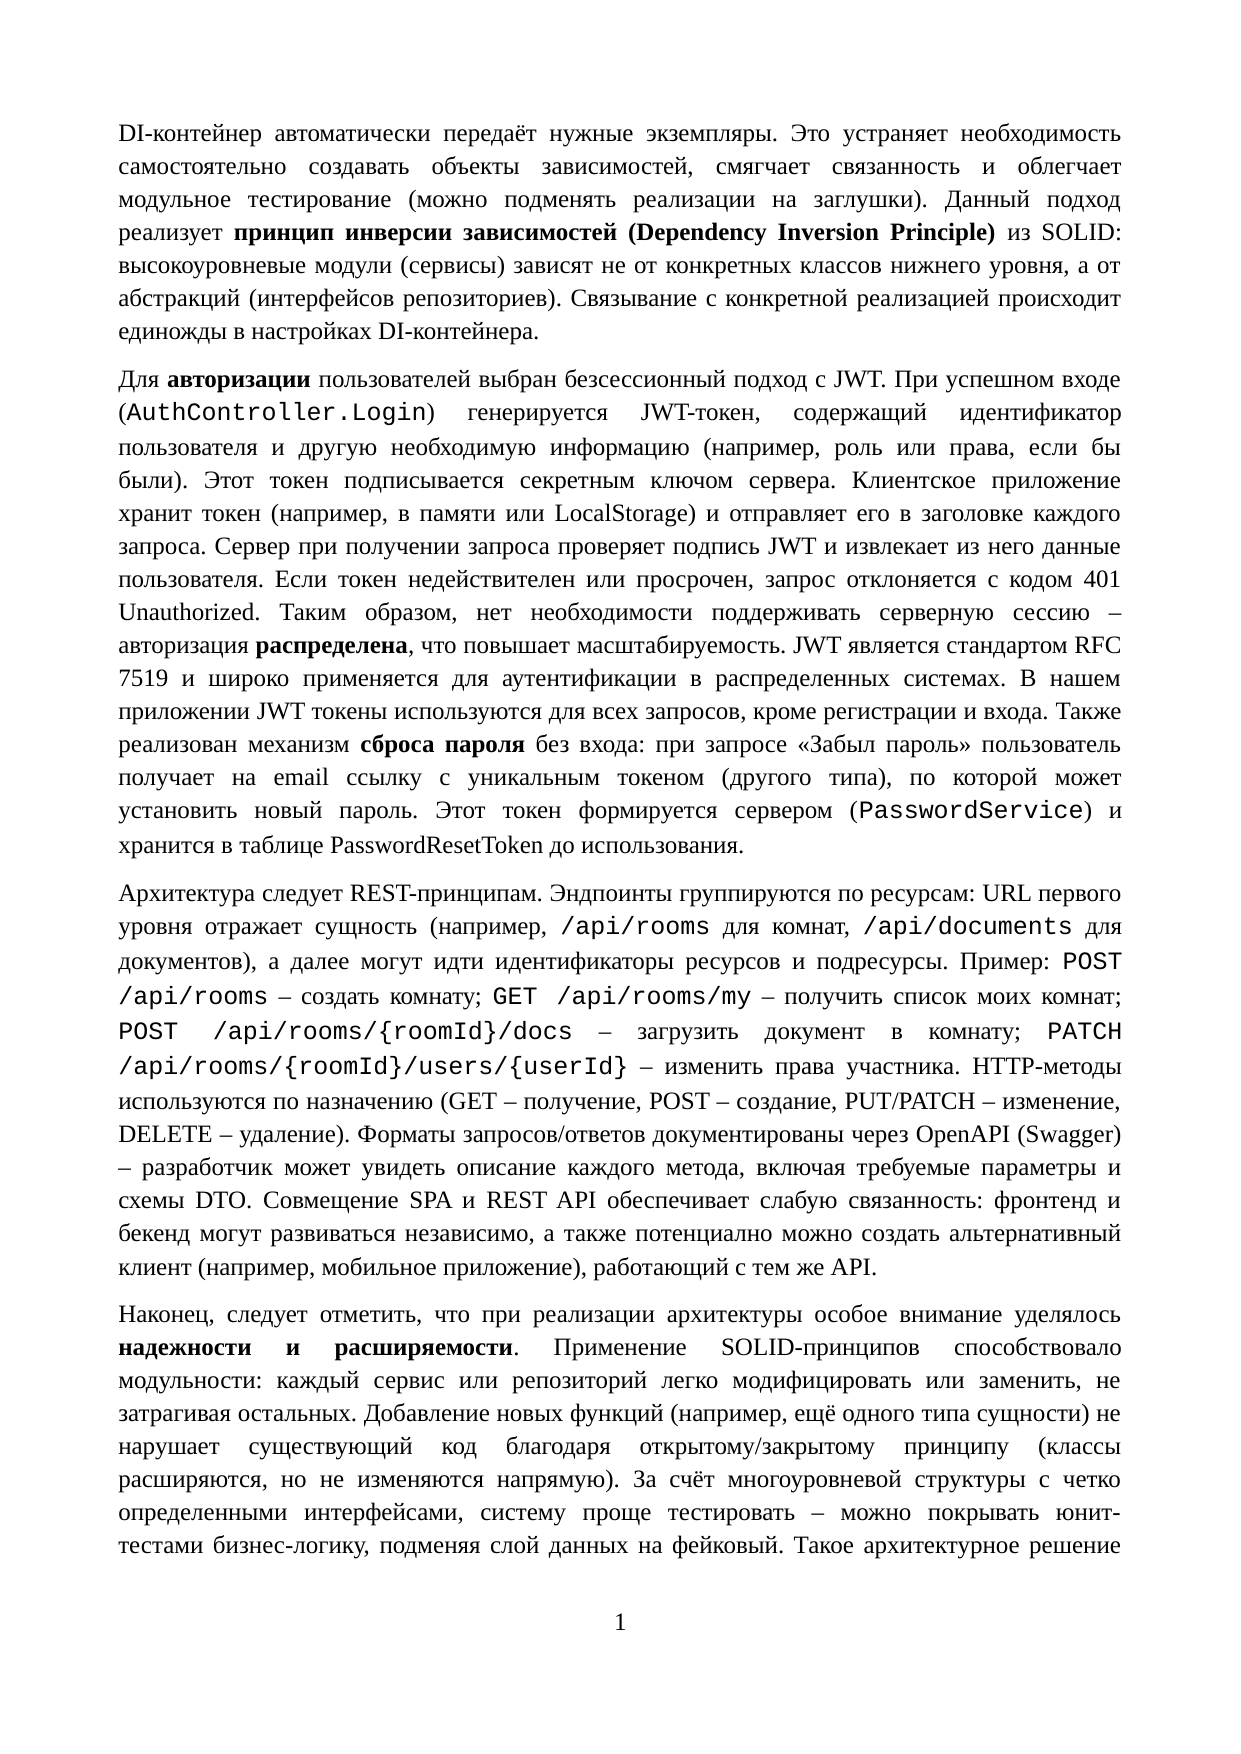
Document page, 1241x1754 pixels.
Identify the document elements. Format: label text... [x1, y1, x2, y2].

text Наконец, следует отметить, что при реализации архитектуры особое внимание уделялось надежности и расширяемости. Применение SOLID-принципов способствовало модульности: каждый сервис или репозиторий легко модифицировать или заменить, не затрагивая остальных. Добавление новых функций (например, ещё одного типа сущности) не нарушает существующий код благодаря открытому/закрытому принципу (классы расширяются, но не изменяются напрямую). За счёт многоуровневой структуры с четко определенными интерфейсами, систему проще тестировать – можно покрывать юнит-тестами бизнес-логику, подменяя слой данных на фейковый. Такое архитектурное решение [118, 1299, 1122, 1559]
text Для авторизации пользователей выбран безсессионный подход с JWT. При успешном входе (AuthController.Login) генерируется JWT-токен, содержащий идентификатор пользователя и другую необходимую информацию (например, роль или права, если бы были). Этот токен подписывается секретным ключом сервера. Клиентское приложение хранит токен (например, в памяти или LocalStorage) и отправляет его в заголовке каждого запроса. Сервер при получении запроса проверяет подпись JWT и извлекает из него данные пользователя. Если токен недействителен или просрочен, запрос отклоняется с кодом 401 Unauthorized. Таким образом, нет необходимости поддерживать серверную сессию – авторизация распределена, что повышает масштабируемость. JWT является стандартом RFC 7519 и широко применяется для аутентификации в распределенных системах. В нашем приложении JWT токены используются для всех запросов, кроме регистрации и входа. Также реализован механизм сброса пароля без входа: при запросе «Забыл пароль» пользователь получает на email ссылку с уникальным токеном (другого типа), по которой может установить новый пароль. Этот токен формируется сервером (PasswordService) и хранится в таблице PasswordResetToken до использования. [118, 364, 1122, 859]
text Архитектура следует REST-принципам. Эндпоинты группируются по ресурсам: URL первого уровня отражает сущность (например, /api/rooms для комнат, /api/documents для документов), а далее могут идти идентификаторы ресурсов и подресурсы. Пример: POST /api/rooms – создать комнату; GET /api/rooms/my – получить список моих комнат; POST /api/rooms/{roomId}/docs – загрузить документ в комнату; PATCH /api/rooms/{roomId}/users/{userId} – изменить права участника. HTTP-методы используются по назначению (GET – получение, POST – создание, PUT/PATCH – изменение, DELETE – удаление). Форматы запросов/ответов документированы через OpenAPI (Swagger) – разработчик может увидеть описание каждого метода, включая требуемые параметры и схемы DTO. Совмещение SPA и REST API обеспечивает слабую связанность: фронтенд и бекенд могут развиваться независимо, а также потенциално можно создать альтернативный клиент (например, мобильное приложение), работающий с тем же API. [118, 878, 1122, 1280]
text DI-контейнер автоматически передаёт нужные экземпляры. Это устраняет необходимость самостоятельно создавать объекты зависимостей, смягчает связанность и облегчает модульное тестирование (можно подменять реализации на заглушки). Данный подход реализует принцип инверсии зависимостей (Dependency Inversion Principle) из SOLID: высокоуровневые модули (сервисы) зависят не от конкретных классов нижнего уровня, а от абстракций (интерфейсов репозиториев). Связывание с конкретной реализацией происходит единожды в настройках DI-контейнера. [118, 118, 1122, 345]
